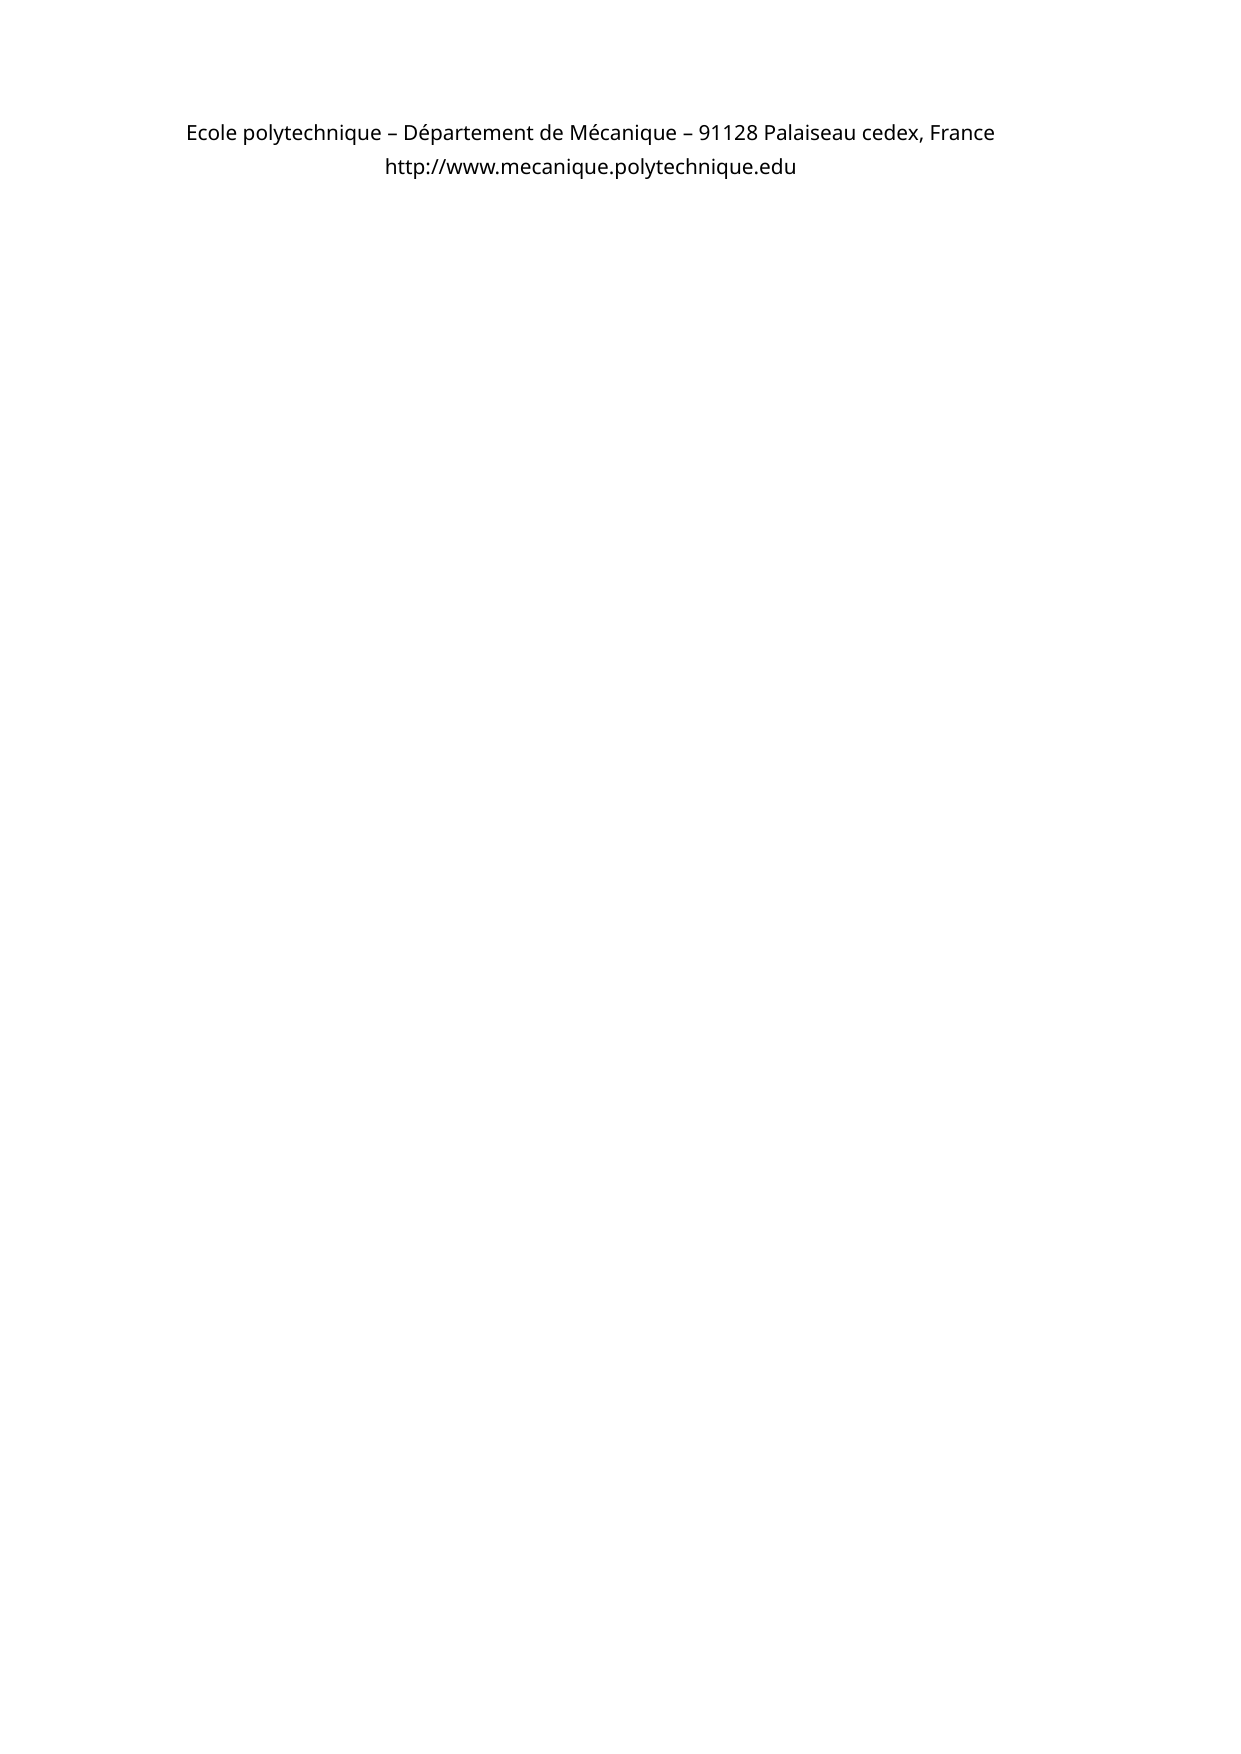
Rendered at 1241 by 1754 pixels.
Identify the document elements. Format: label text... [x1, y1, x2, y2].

text Ecole polytechnique – Département de Mécanique – 91128 Palaiseau cedex, France http://www.mecanique.polytechnique.edu [118, 118, 1063, 215]
